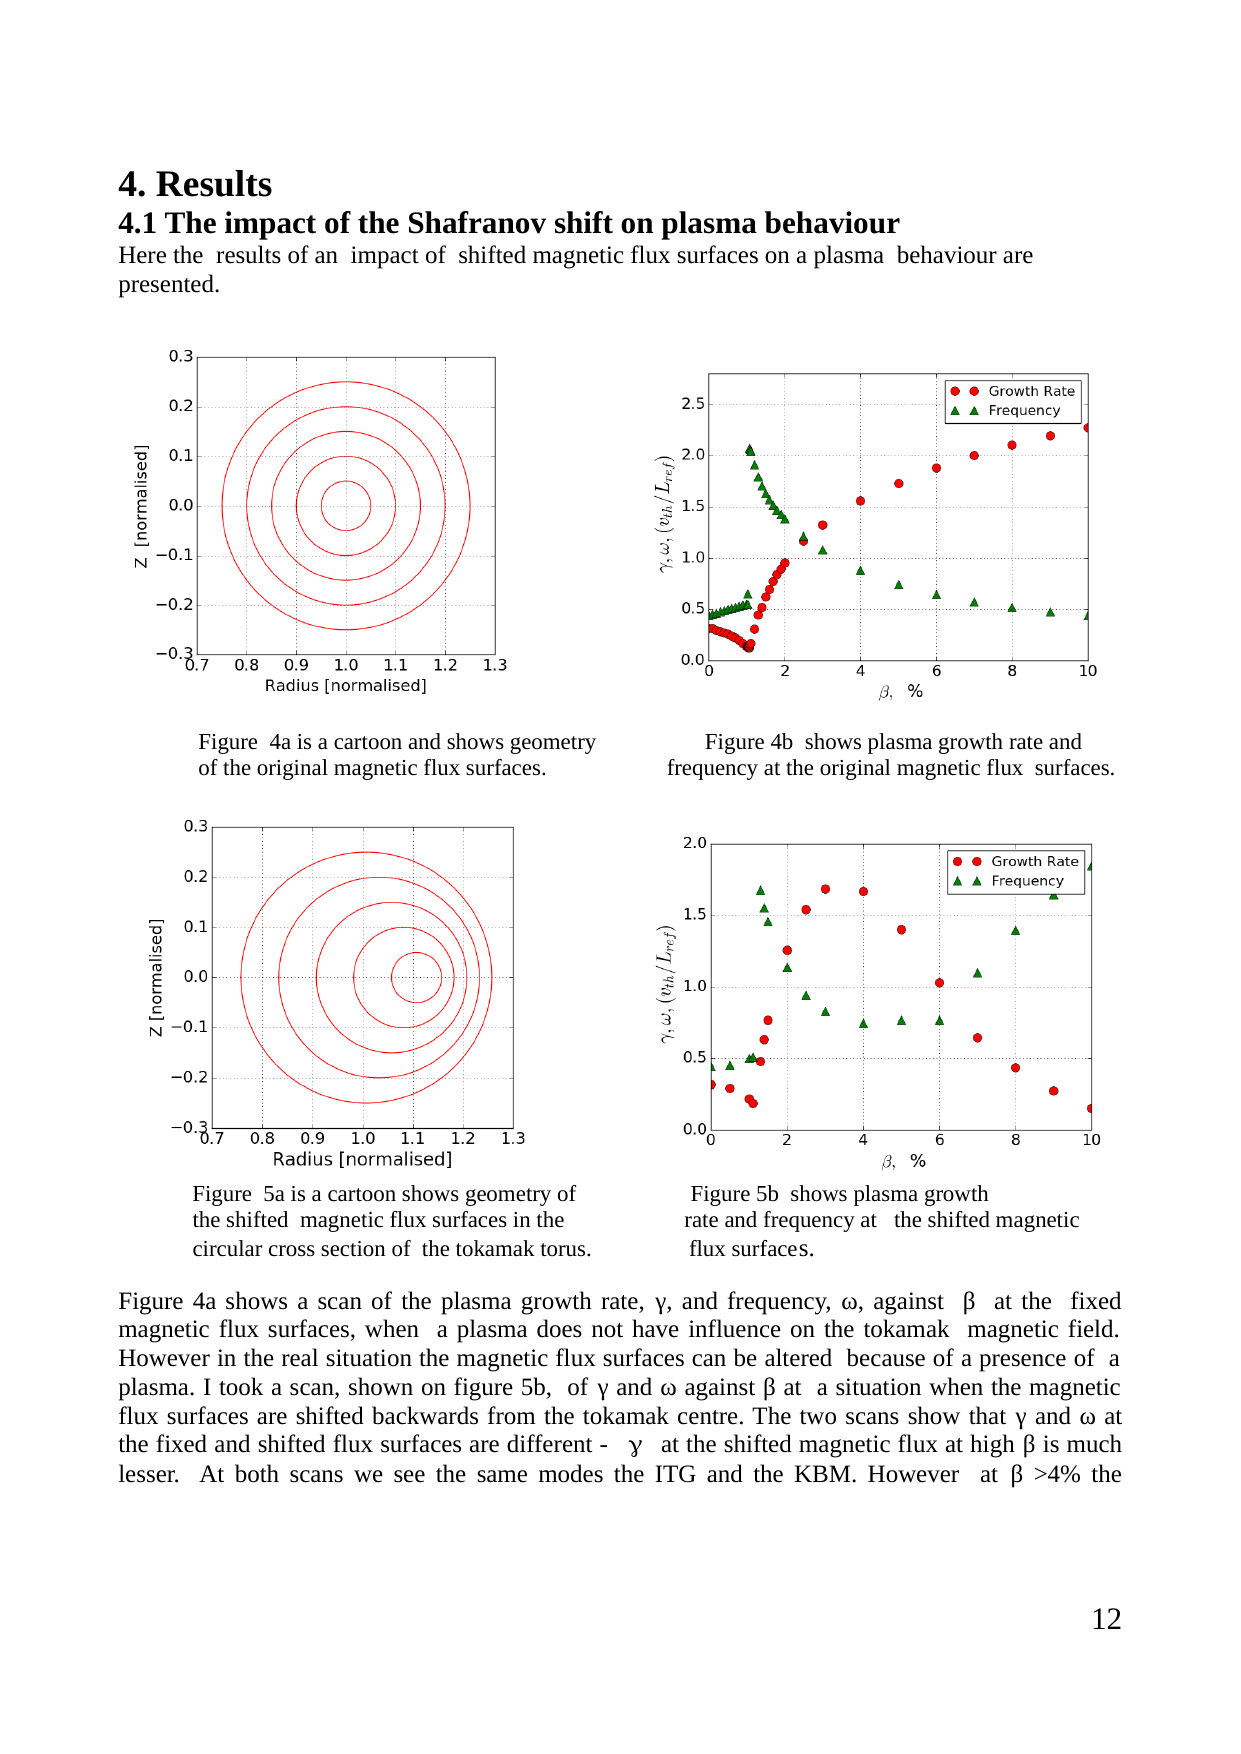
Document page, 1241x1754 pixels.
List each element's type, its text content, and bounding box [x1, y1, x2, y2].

text Figure 4a is a cartoon and shows geometry Figure 4b shows plasma growth rate and [118, 728, 1122, 754]
text Here the results of an impact of shifted magnetic flux surfaces on a plasma behaviour are presented. [118, 240, 1122, 298]
text Figure 4a shows a scan of the plasma growth rate, γ, and frequency, ω, against β at the fixed magnetic flux surfaces, when a plasma does not have influence on the tokamak magnetic field. However in the real situation the magnetic flux surfaces can be altered because of a presence of a plasma. I took a scan, shown on figure 5b, of γ and ω against β at a situation when the magnetic flux surfaces are shifted backwards from the tokamak centre. The two scans show that γ and ω at the fixed and shifted flux surfaces are different -at the shifted magnetic flux at high β is much lesser. At both scans we see the same modes the ITG and the KBM. However at β >4% the [118, 1286, 1122, 1488]
picture [127, 788, 1141, 1181]
text Figure 5a is a cartoon shows geometry of Figure 5b shows plasma growth [118, 838, 1122, 1207]
text the shifted magnetic flux surfaces in the rate and frequency at the shifted magnetic [118, 1207, 1122, 1233]
text of the original magnetic flux surfaces. frequency at the original magnetic flux surfaces. [118, 754, 1122, 781]
picture [642, 336, 1137, 708]
text 4.1 The impact of the Shafranov shift on plasma behaviour [118, 204, 1122, 240]
text 4. Results [118, 161, 1122, 204]
picture [105, 319, 621, 705]
text circular cross section of the tokamak torus. flux surfaces. [118, 1233, 1122, 1262]
